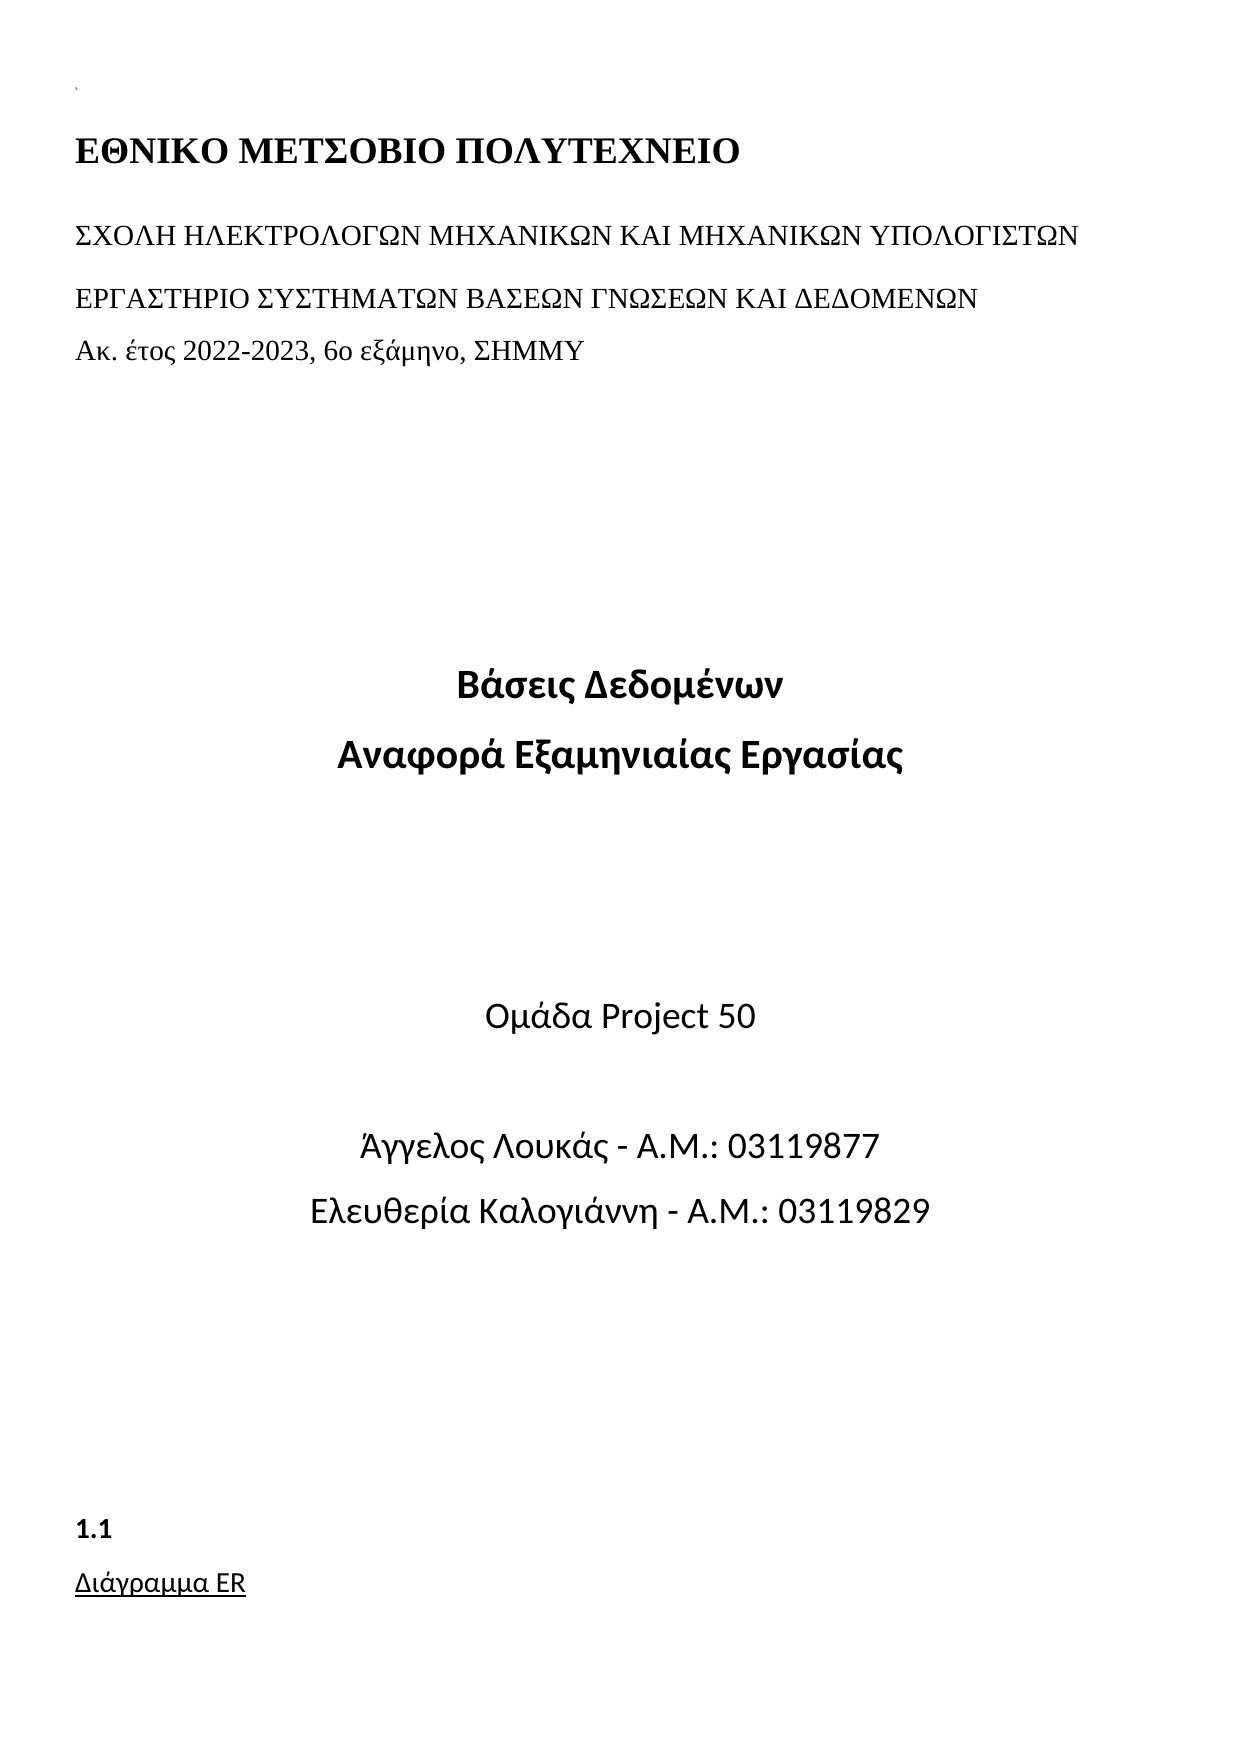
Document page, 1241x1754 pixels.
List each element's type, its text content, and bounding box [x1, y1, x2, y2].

text Ακ. έτος 2022-2023, 6ο εξάμηνο, ΣΗΜΜΥ [75, 333, 1165, 402]
text ΣΧΟΛΗ ΗΛΕΚΤΡΟΛΟΓΩΝ ΜΗΧΑΝΙΚΩΝ ΚΑΙ ΜΗΧΑΝΙΚΩΝ ΥΠΟΛΟΓΙΣΤΩΝ [75, 218, 1165, 252]
text ΕΘΝΙΚΟ ΜΕΤΣΟΒΙΟ ΠΟΛΥΤΕΧΝΕΙΟ [75, 129, 1165, 172]
text Ελευθερία Καλογιάννη - Α.Μ.: 03119829 [75, 1187, 1165, 1232]
text Διάγραμμα ER [75, 1564, 1165, 1600]
text Άγγελος Λουκάς - Α.Μ.: 03119877 [75, 1122, 1165, 1168]
text Βάσεις Δεδομένων [75, 658, 1165, 709]
text Ομάδα Project 50 [75, 992, 1165, 1038]
text ΕΡΓΑΣΤΗΡΙΟ ΣΥΣΤΗΜΑΤΩΝ ΒΑΣΕΩΝ ΓΝΩΣΕΩΝ ΚΑΙ ΔΕΔΟΜΕΝΩΝ [75, 281, 1165, 315]
text 1.1 [75, 1511, 1165, 1546]
text Αναφορά Εξαμηνιαίας Εργασίας [75, 728, 1165, 779]
